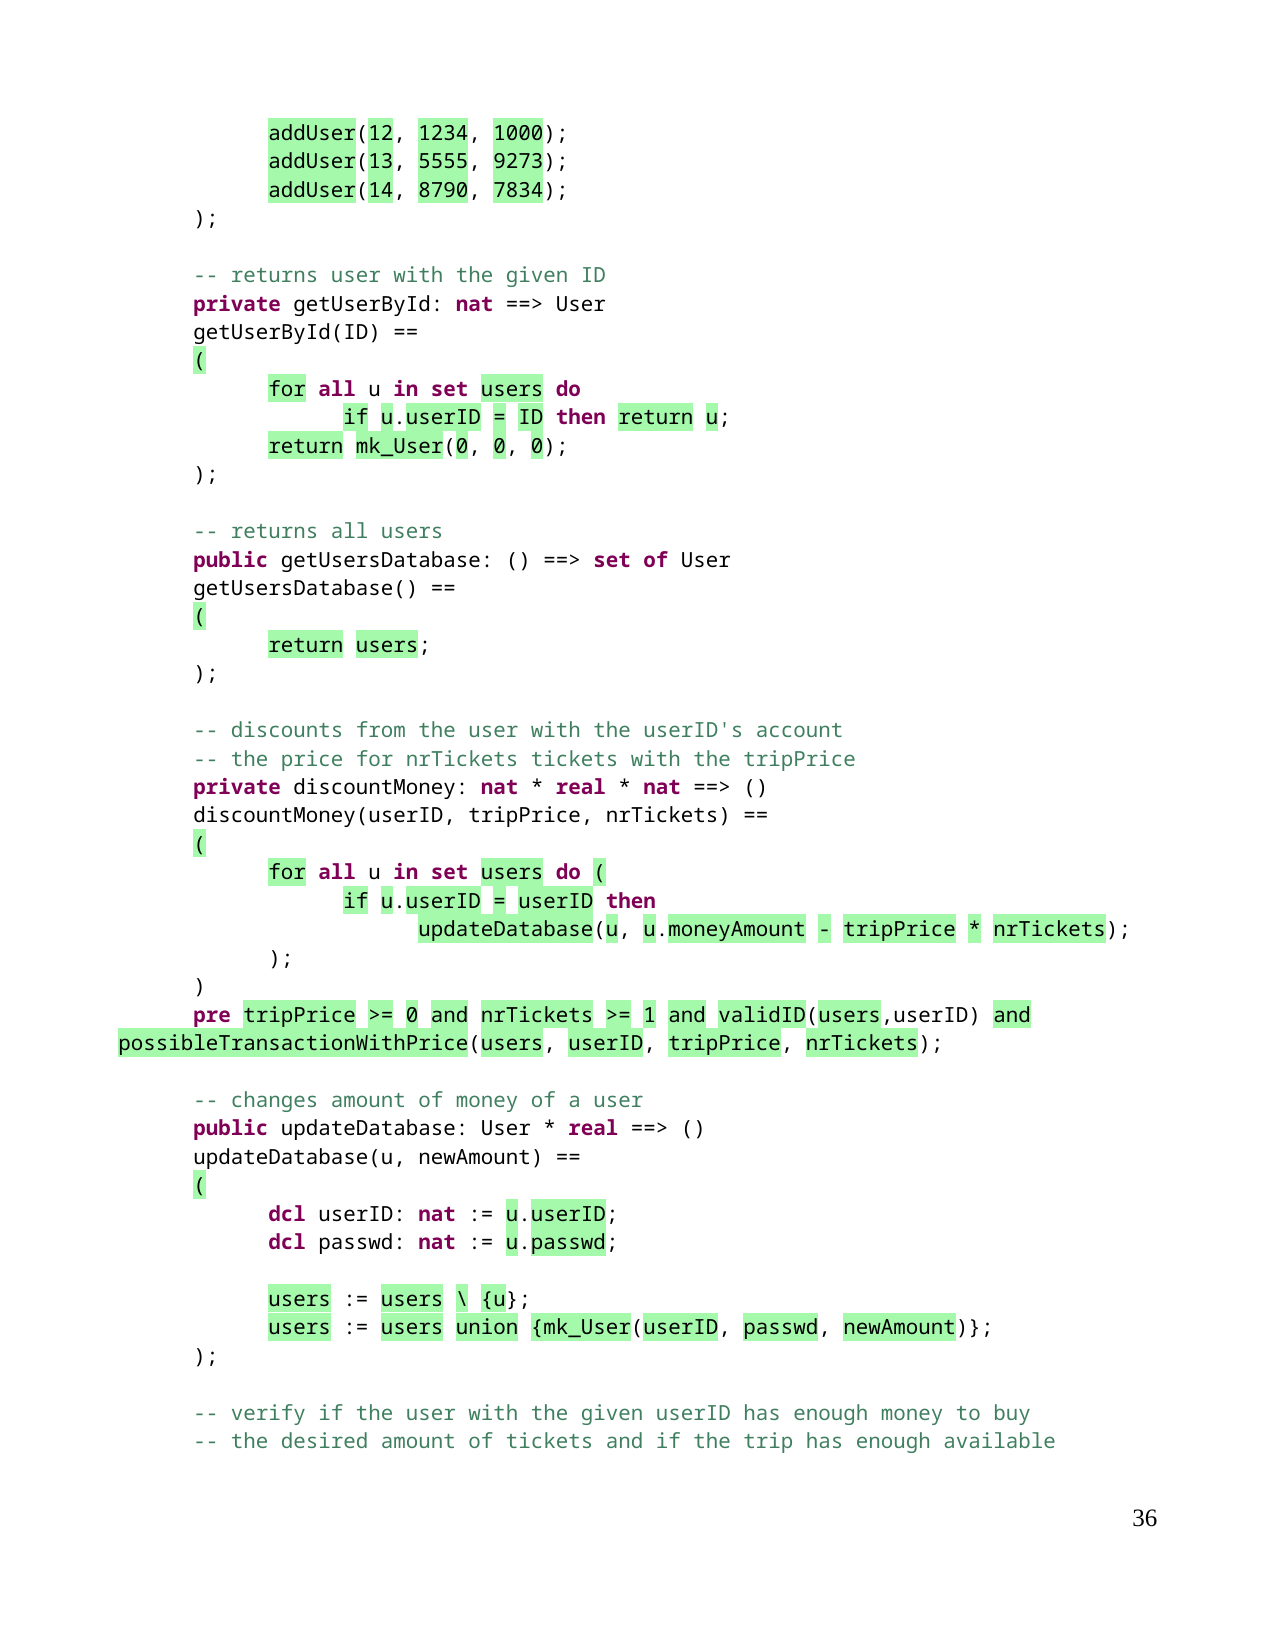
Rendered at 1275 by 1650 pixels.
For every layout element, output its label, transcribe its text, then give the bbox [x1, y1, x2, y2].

text ); [118, 1341, 1157, 1369]
text ) [118, 971, 1157, 1000]
text addUser(14, 8790, 7834); [118, 175, 1157, 203]
text if u.userID = ID then return u; [118, 402, 1157, 431]
text getUsersDatabase() == [118, 573, 1157, 602]
text private getUserById: nat ==> User [118, 289, 1157, 317]
text -- returns all users [118, 516, 1157, 545]
text getUserById(ID) == [118, 317, 1157, 346]
text -- the price for nrTickets tickets with the tripPrice [118, 744, 1157, 772]
text ); [118, 943, 1157, 971]
text public getUsersDatabase: () ==> set of User [118, 545, 1157, 573]
text addUser(12, 1234, 1000); [118, 118, 1157, 147]
text -- verify if the user with the given userID has enough money to buy [118, 1398, 1157, 1426]
text private discountMoney: nat * real * nat ==> () [118, 772, 1157, 801]
text pre tripPrice >= 0 and nrTickets >= 1 and validID(users,userID) and possibleTransactionWithPrice(users, userID, tripPrice, nrTickets); [118, 1000, 1157, 1057]
text users := users \ {u}; [118, 1284, 1157, 1312]
text ( [118, 346, 1157, 374]
text for all u in set users do ( [118, 857, 1157, 886]
text -- changes amount of money of a user [118, 1085, 1157, 1113]
text return users; [118, 630, 1157, 658]
text ); [118, 459, 1157, 488]
text ); [118, 203, 1157, 232]
text users := users union {mk_User(userID, passwd, newAmount)}; [118, 1312, 1157, 1341]
text if u.userID = userID then [118, 886, 1157, 914]
text ( [118, 602, 1157, 630]
text ( [118, 829, 1157, 857]
text dcl passwd: nat := u.passwd; [118, 1227, 1157, 1256]
text updateDatabase(u, u.moneyAmount - tripPrice * nrTickets); [118, 914, 1157, 943]
text -- returns user with the given ID [118, 260, 1157, 289]
text for all u in set users do [118, 374, 1157, 402]
text ); [118, 658, 1157, 687]
text dcl userID: nat := u.userID; [118, 1199, 1157, 1227]
text addUser(13, 5555, 9273); [118, 147, 1157, 175]
text -- the desired amount of tickets and if the trip has enough available [118, 1426, 1157, 1455]
text discountMoney(userID, tripPrice, nrTickets) == [118, 801, 1157, 829]
text -- discounts from the user with the userID's account [118, 715, 1157, 744]
text return mk_User(0, 0, 0); [118, 431, 1157, 459]
text updateDatabase(u, newAmount) == [118, 1142, 1157, 1170]
text public updateDatabase: User * real ==> () [118, 1113, 1157, 1142]
text ( [118, 1170, 1157, 1199]
